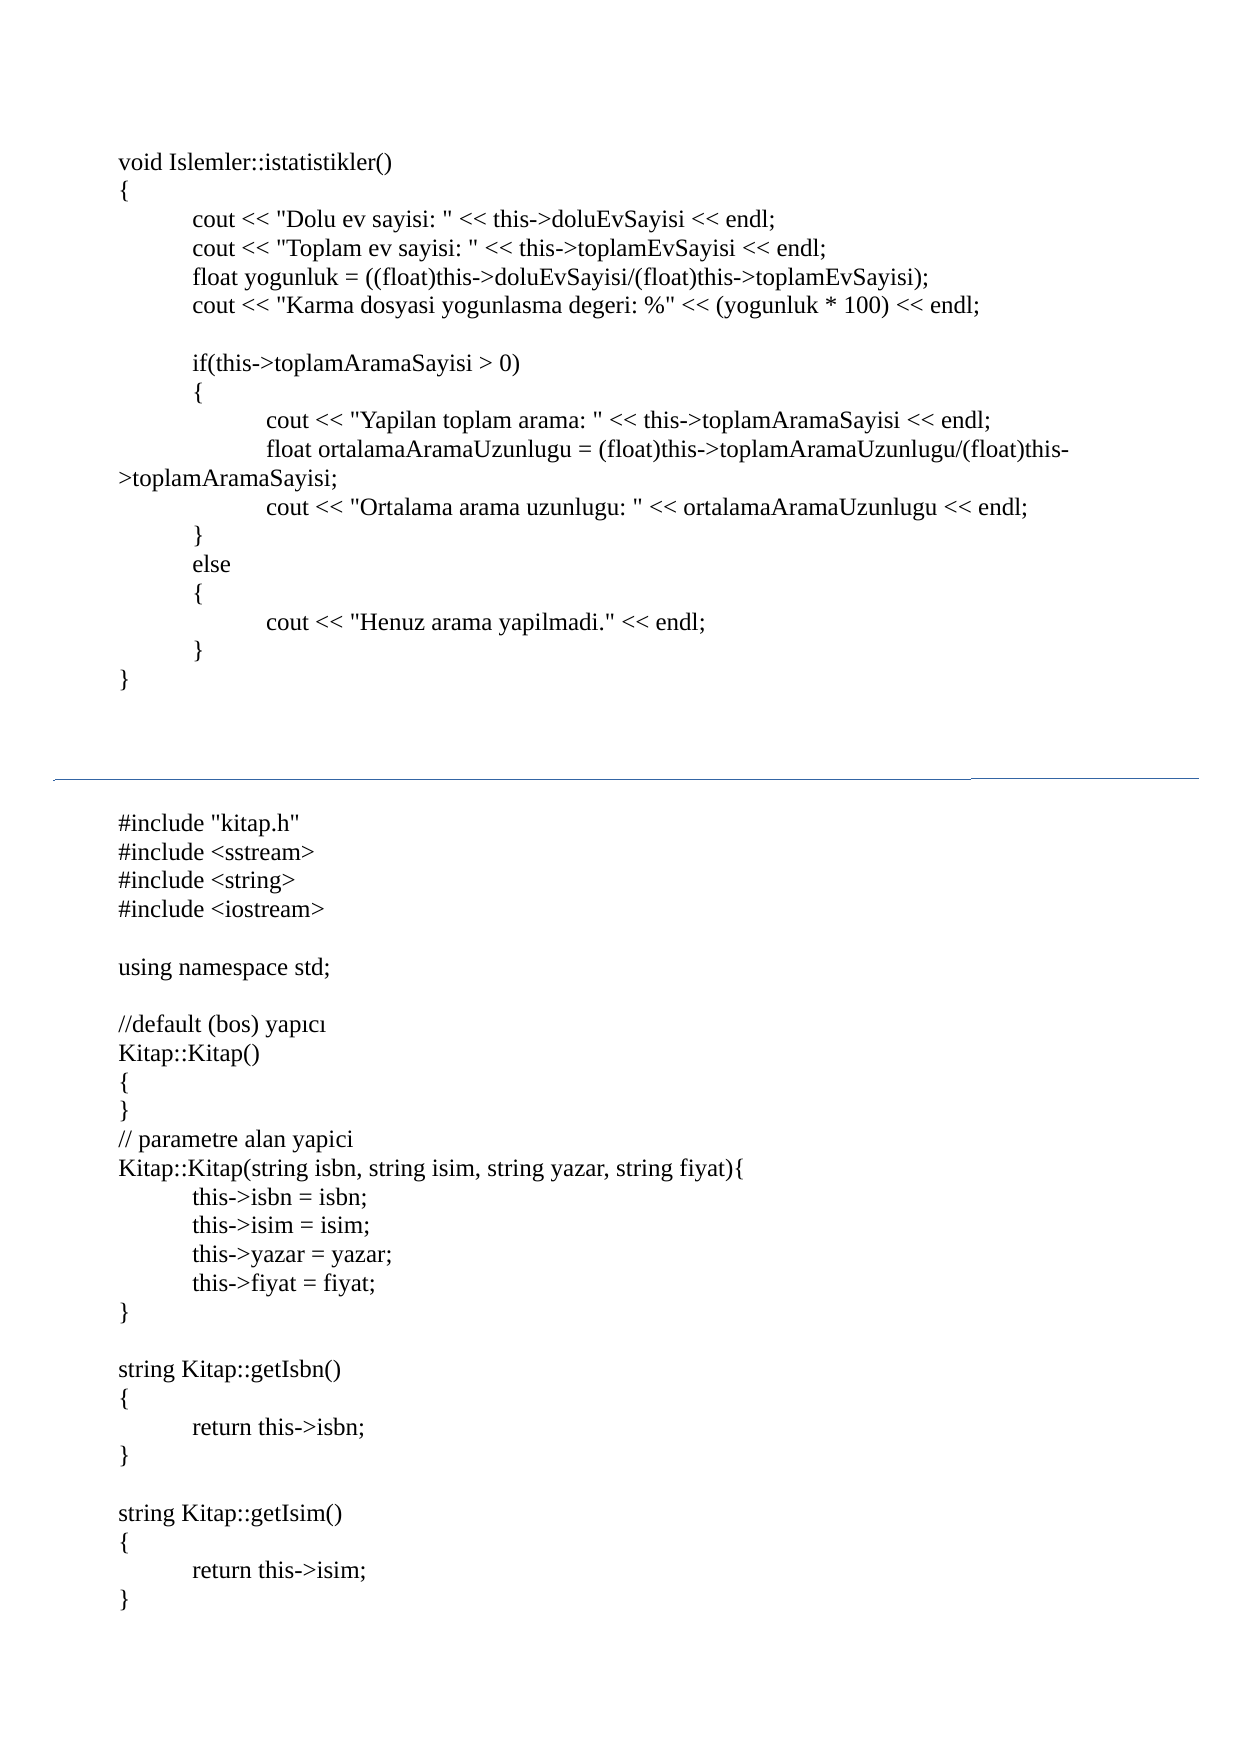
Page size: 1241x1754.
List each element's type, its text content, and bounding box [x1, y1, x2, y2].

text #include <iostream> [118, 894, 1122, 923]
text } [118, 636, 1122, 664]
text // parametre alan yapici [118, 1124, 1122, 1153]
text cout << "Henuz arama yapilmadi." << endl; [118, 607, 1122, 636]
text cout << "Karma dosyasi yogunlasma degeri: %" << (yogunluk * 100) << endl; [118, 291, 1122, 319]
text cout << "Toplam ev sayisi: " << this->toplamEvSayisi << endl; [118, 233, 1122, 262]
text } [118, 1096, 1122, 1124]
text { [118, 176, 1122, 204]
text cout << "Yapilan toplam arama: " << this->toplamAramaSayisi << endl; [118, 406, 1122, 434]
text #include <string> [118, 866, 1122, 894]
text Kitap::Kitap() [118, 1038, 1122, 1067]
text float yogunluk = ((float)this->doluEvSayisi/(float)this->toplamEvSayisi); [118, 262, 1122, 291]
text } [118, 1441, 1122, 1469]
text { [118, 1527, 1122, 1556]
text if(this->toplamAramaSayisi > 0) [118, 348, 1122, 377]
text this->fiyat = fiyat; [118, 1268, 1122, 1297]
text #include "kitap.h" [118, 808, 1122, 837]
text else [118, 549, 1122, 578]
text cout << "Ortalama arama uzunlugu: " << ortalamaAramaUzunlugu << endl; [118, 492, 1122, 521]
text } [118, 1297, 1122, 1326]
text { [118, 377, 1122, 406]
text return this->isbn; [118, 1412, 1122, 1441]
text #include <sstream> [118, 837, 1122, 866]
text this->isim = isim; [118, 1211, 1122, 1239]
text //default (bos) yapıcı [118, 1009, 1122, 1038]
text } [118, 1584, 1122, 1613]
text this->isbn = isbn; [118, 1182, 1122, 1211]
text return this->isim; [118, 1556, 1122, 1584]
text } [118, 664, 1122, 693]
text void Islemler::istatistikler() [118, 147, 1122, 176]
text string Kitap::getIsim() [118, 1498, 1122, 1527]
text string Kitap::getIsbn() [118, 1354, 1122, 1383]
text cout << "Dolu ev sayisi: " << this->doluEvSayisi << endl; [118, 204, 1122, 233]
text Kitap::Kitap(string isbn, string isim, string yazar, string fiyat){ [118, 1153, 1122, 1182]
text { [118, 578, 1122, 607]
text { [118, 1067, 1122, 1096]
text { [118, 1383, 1122, 1412]
text using namespace std; [118, 952, 1122, 981]
text this->yazar = yazar; [118, 1239, 1122, 1268]
text float ortalamaAramaUzunlugu = (float)this->toplamAramaUzunlugu/(float)this->toplamAramaSayisi; [118, 434, 1122, 492]
text } [118, 521, 1122, 549]
